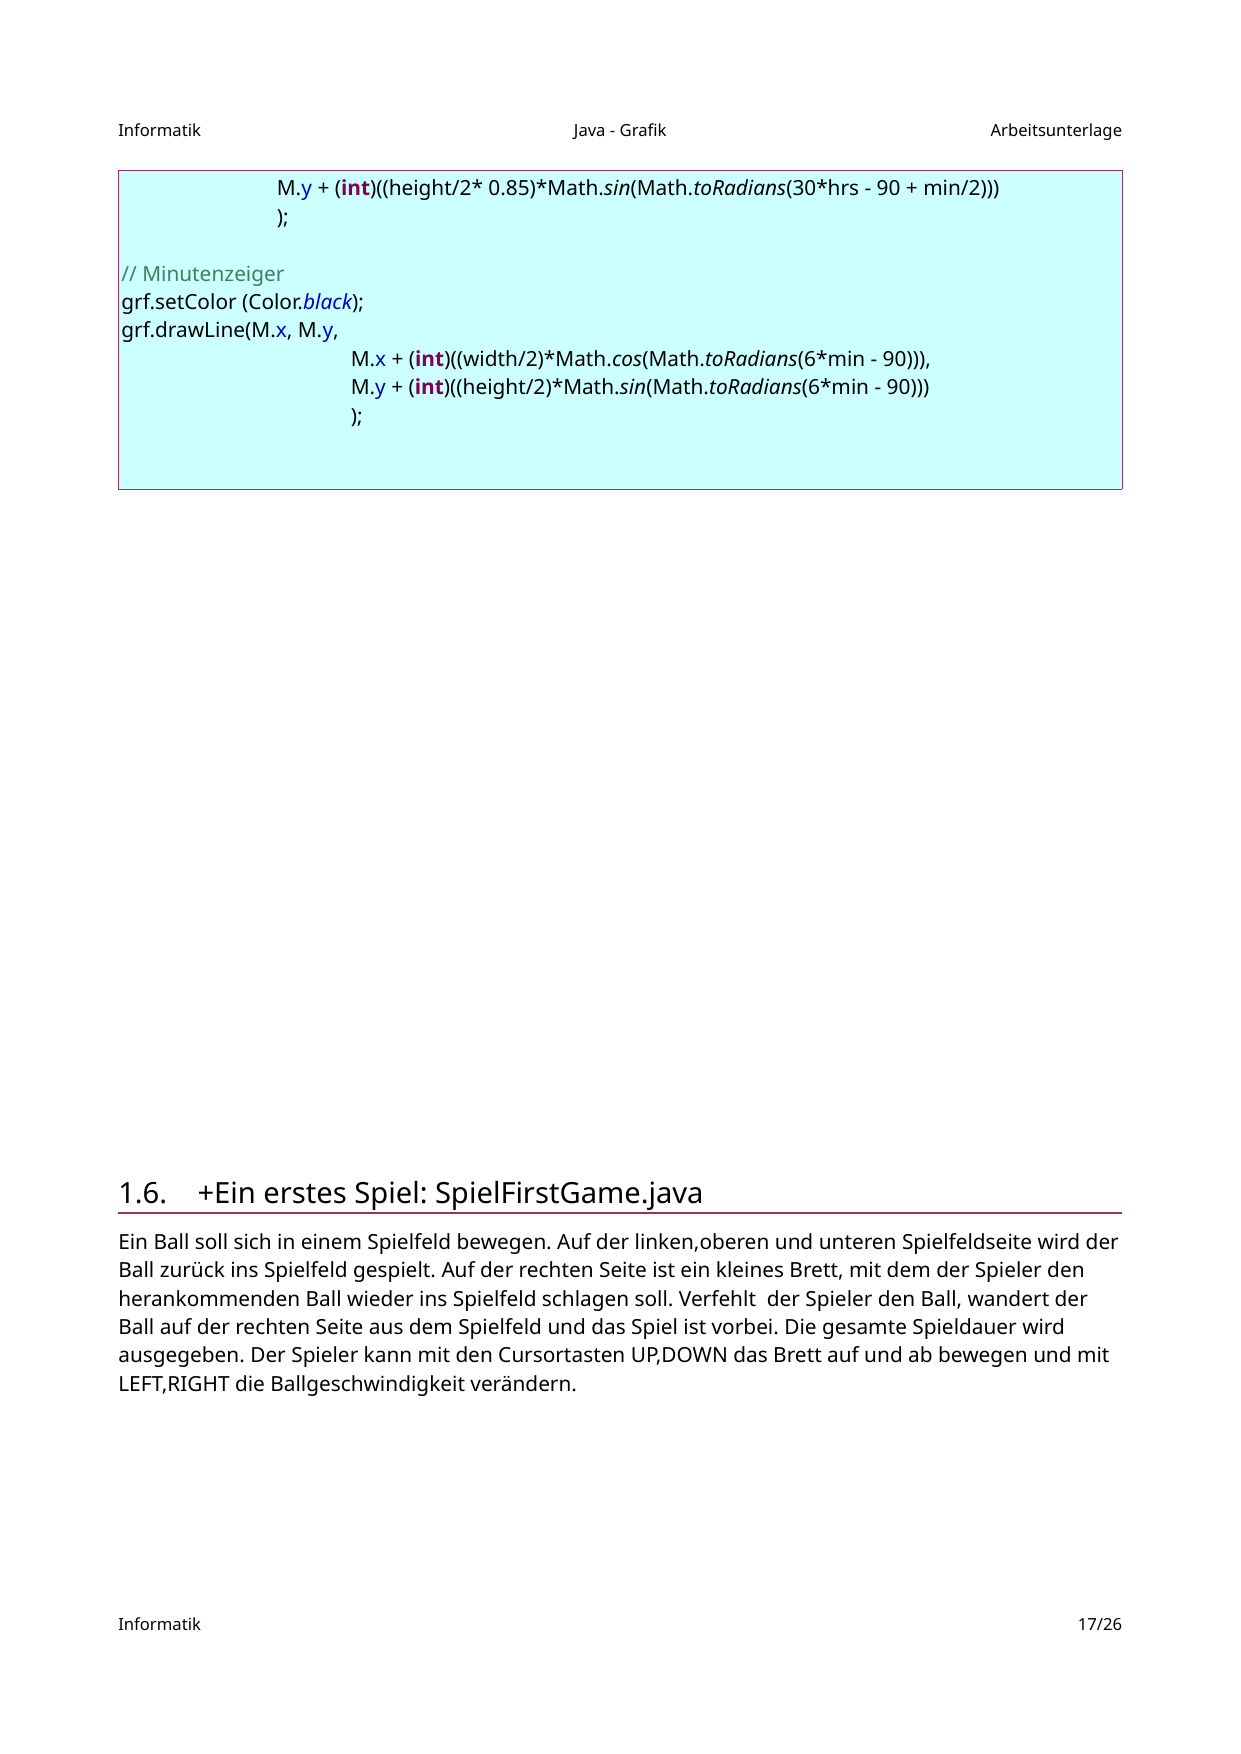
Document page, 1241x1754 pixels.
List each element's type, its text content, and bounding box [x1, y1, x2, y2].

text M.y + (int)((height/2* 0.85)*Math.sin(Math.toRadians(30*hrs - 90 + min/2))) [119, 171, 1122, 199]
text grf.drawLine(M.x, M.y, [119, 312, 1122, 341]
text ); [119, 199, 1122, 227]
text Ein Ball soll sich in einem Spielfeld bewegen. Auf der linken,oberen und unteren Spielfeldseite wird der Ball zurück ins Spielfeld gespielt. Auf der rechten Seite ist ein kleines Brett, mit dem der Spieler den herankommenden Ball wieder ins Spielfeld schlagen soll. Verfehlt der Spieler den Ball, wandert der Ball auf der rechten Seite aus dem Spielfeld und das Spiel ist vorbei. Die gesamte Spieldauer wird ausgegeben. Der Spieler kann mit den Cursortasten UP,DOWN das Brett auf und ab bewegen und mit LEFT,RIGHT die Ballgeschwindigkeit verändern. [118, 1227, 1122, 1397]
text grf.setColor (Color.black); [119, 284, 1122, 312]
text M.x + (int)((width/2)*Math.cos(Math.toRadians(6*min - 90))), [119, 341, 1122, 369]
text M.y + (int)((height/2)*Math.sin(Math.toRadians(6*min - 90))) [119, 369, 1122, 398]
subtitle +Ein erstes Spiel: SpielFirstGame.java [118, 1173, 1122, 1212]
text ); [119, 398, 1122, 426]
text // Minutenzeiger [119, 256, 1122, 284]
